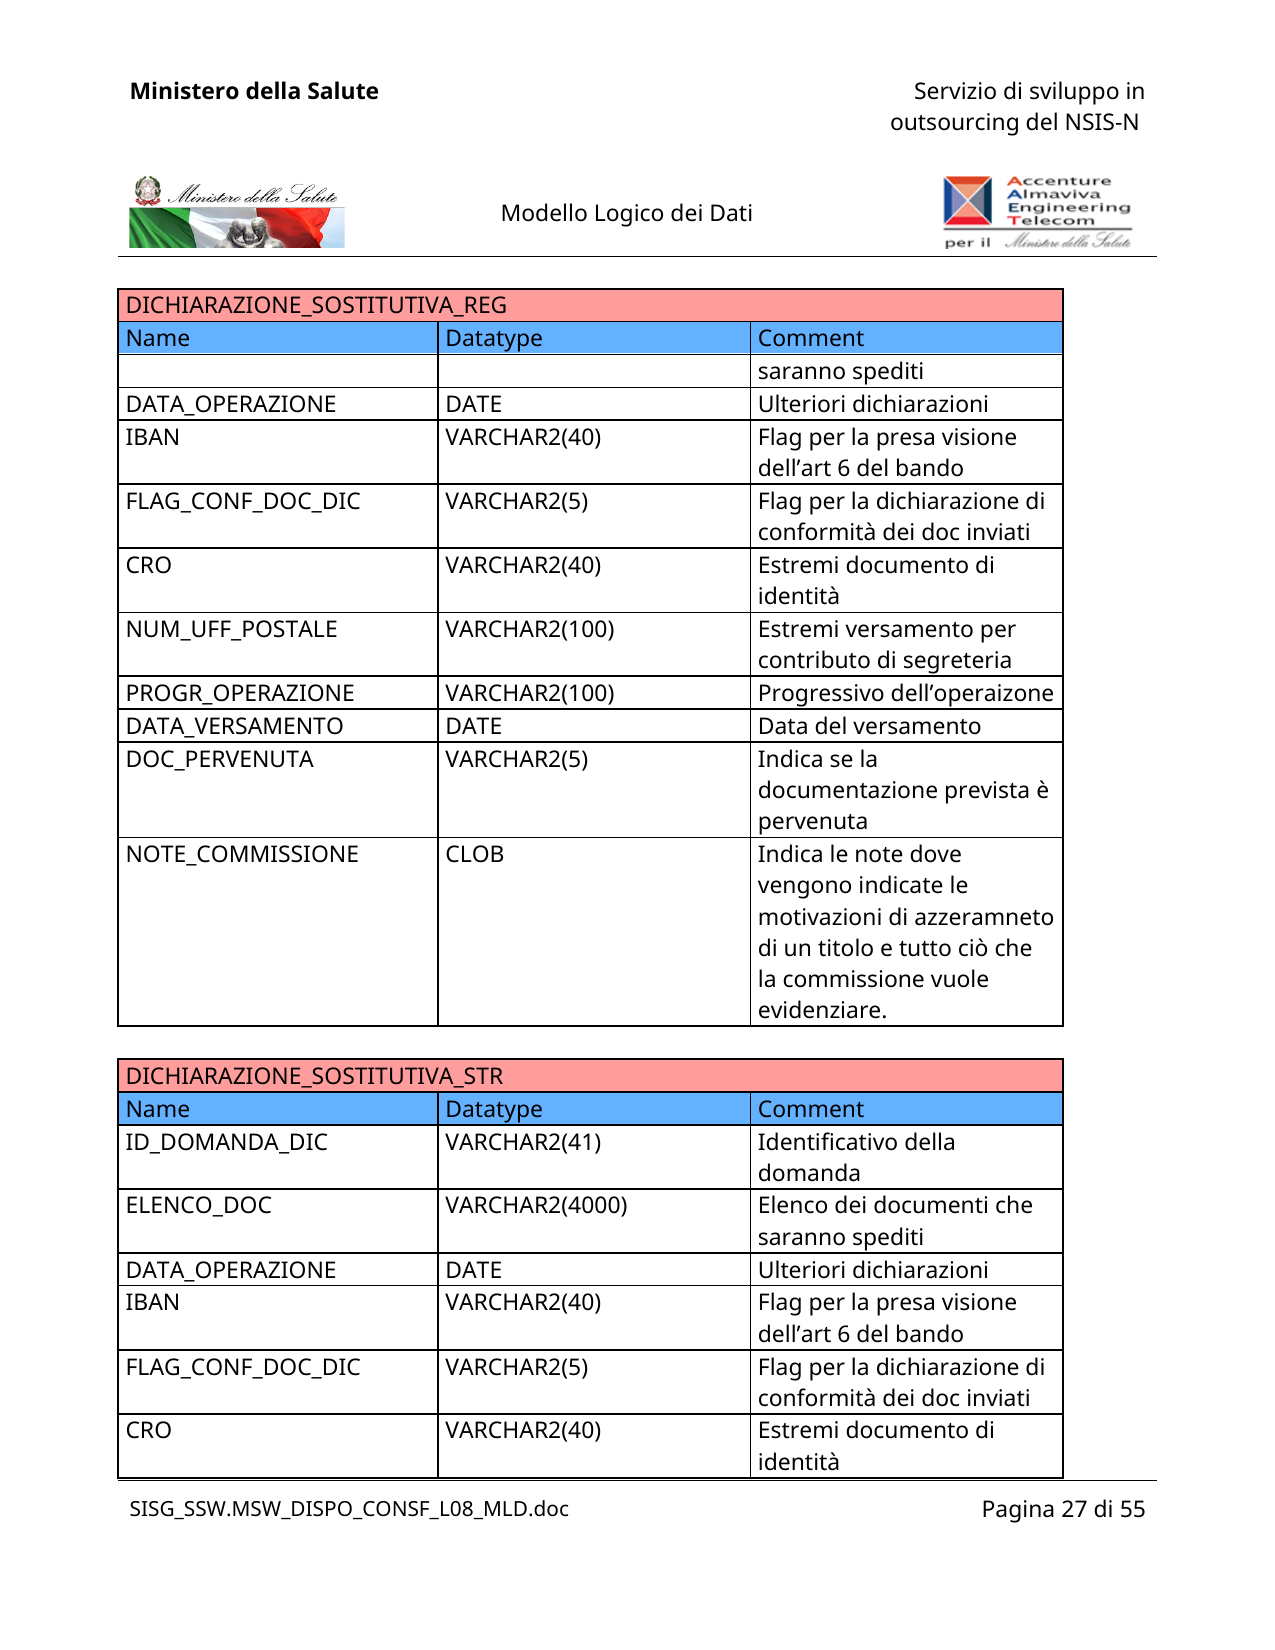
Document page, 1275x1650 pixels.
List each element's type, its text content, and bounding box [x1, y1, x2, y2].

table_cell DATE [439, 1254, 750, 1285]
table_cell ELENCO_DOC [119, 1190, 437, 1252]
table_cell CRO [119, 549, 437, 611]
table_cell VARCHAR2(100) [439, 677, 750, 708]
table_cell Datatype [439, 322, 750, 353]
table_cell ID_DOMANDA_DIC [119, 1126, 437, 1188]
table_cell Ulteriori dichiarazioni [751, 388, 1062, 419]
table_cell Estremi documento di identità [751, 1415, 1062, 1477]
table_cell Datatype [439, 1093, 750, 1124]
table_cell DATA_OPERAZIONE [119, 1254, 437, 1285]
table_cell FLAG_CONF_DOC_DIC [119, 1351, 437, 1413]
table_cell Comment [751, 322, 1062, 353]
table_cell NOTE_COMMISSIONE [119, 838, 437, 1025]
table_cell Flag per la presa visione dell’art 6 del bando [751, 1286, 1062, 1349]
table_cell [439, 355, 750, 386]
table_cell IBAN [119, 421, 437, 483]
table_cell VARCHAR2(100) [439, 613, 750, 675]
table_cell DOC_PERVENUTA [119, 743, 437, 836]
table_cell Indica le note dove vengono indicate le motivazioni di azzeramneto di un titolo e tutto ciò che la commissione vuole evidenziare. [751, 838, 1062, 1025]
table_header DICHIARAZIONE_SOSTITUTIVA_STR [119, 1060, 1062, 1091]
table_cell VARCHAR2(4000) [439, 1190, 750, 1252]
table_cell Identificativo della domanda [751, 1126, 1062, 1188]
table_cell saranno spediti [751, 355, 1062, 386]
table_cell Comment [751, 1093, 1062, 1124]
table_cell VARCHAR2(40) [439, 421, 750, 483]
table_cell Progressivo dell’operaizone [751, 677, 1062, 708]
table_cell DATE [439, 710, 750, 741]
table_cell DATE [439, 388, 750, 419]
table_cell Name [119, 1093, 437, 1124]
table_cell PROGR_OPERAZIONE [119, 677, 437, 708]
table_cell CRO [119, 1415, 437, 1477]
table_header DICHIARAZIONE_SOSTITUTIVA_REG [119, 290, 1062, 321]
table_cell Name [119, 322, 437, 353]
table_cell IBAN [119, 1286, 437, 1349]
table_cell Elenco dei documenti che saranno spediti [751, 1190, 1062, 1252]
table_cell FLAG_CONF_DOC_DIC [119, 485, 437, 547]
table_cell DATA_VERSAMENTO [119, 710, 437, 741]
table_cell NUM_UFF_POSTALE [119, 613, 437, 675]
table_cell Data del versamento [751, 710, 1062, 741]
table_cell Flag per la dichiarazione di conformità dei doc inviati [751, 1351, 1062, 1413]
table_cell VARCHAR2(40) [439, 549, 750, 611]
table_cell VARCHAR2(5) [439, 743, 750, 836]
table_cell Ulteriori dichiarazioni [751, 1254, 1062, 1285]
table_cell [119, 355, 437, 386]
table_cell Estremi documento di identità [751, 549, 1062, 611]
table_cell VARCHAR2(40) [439, 1286, 750, 1349]
table_cell VARCHAR2(5) [439, 1351, 750, 1413]
table_cell Estremi versamento per contributo di segreteria [751, 613, 1062, 675]
table_cell Indica se la documentazione prevista è pervenuta [751, 743, 1062, 836]
table_cell CLOB [439, 838, 750, 1025]
table_cell DATA_OPERAZIONE [119, 388, 437, 419]
table_cell VARCHAR2(40) [439, 1415, 750, 1477]
table_cell Flag per la presa visione dell’art 6 del bando [751, 421, 1062, 483]
table_cell VARCHAR2(41) [439, 1126, 750, 1188]
table_cell VARCHAR2(5) [439, 485, 750, 547]
table_cell Flag per la dichiarazione di conformità dei doc inviati [751, 485, 1062, 547]
